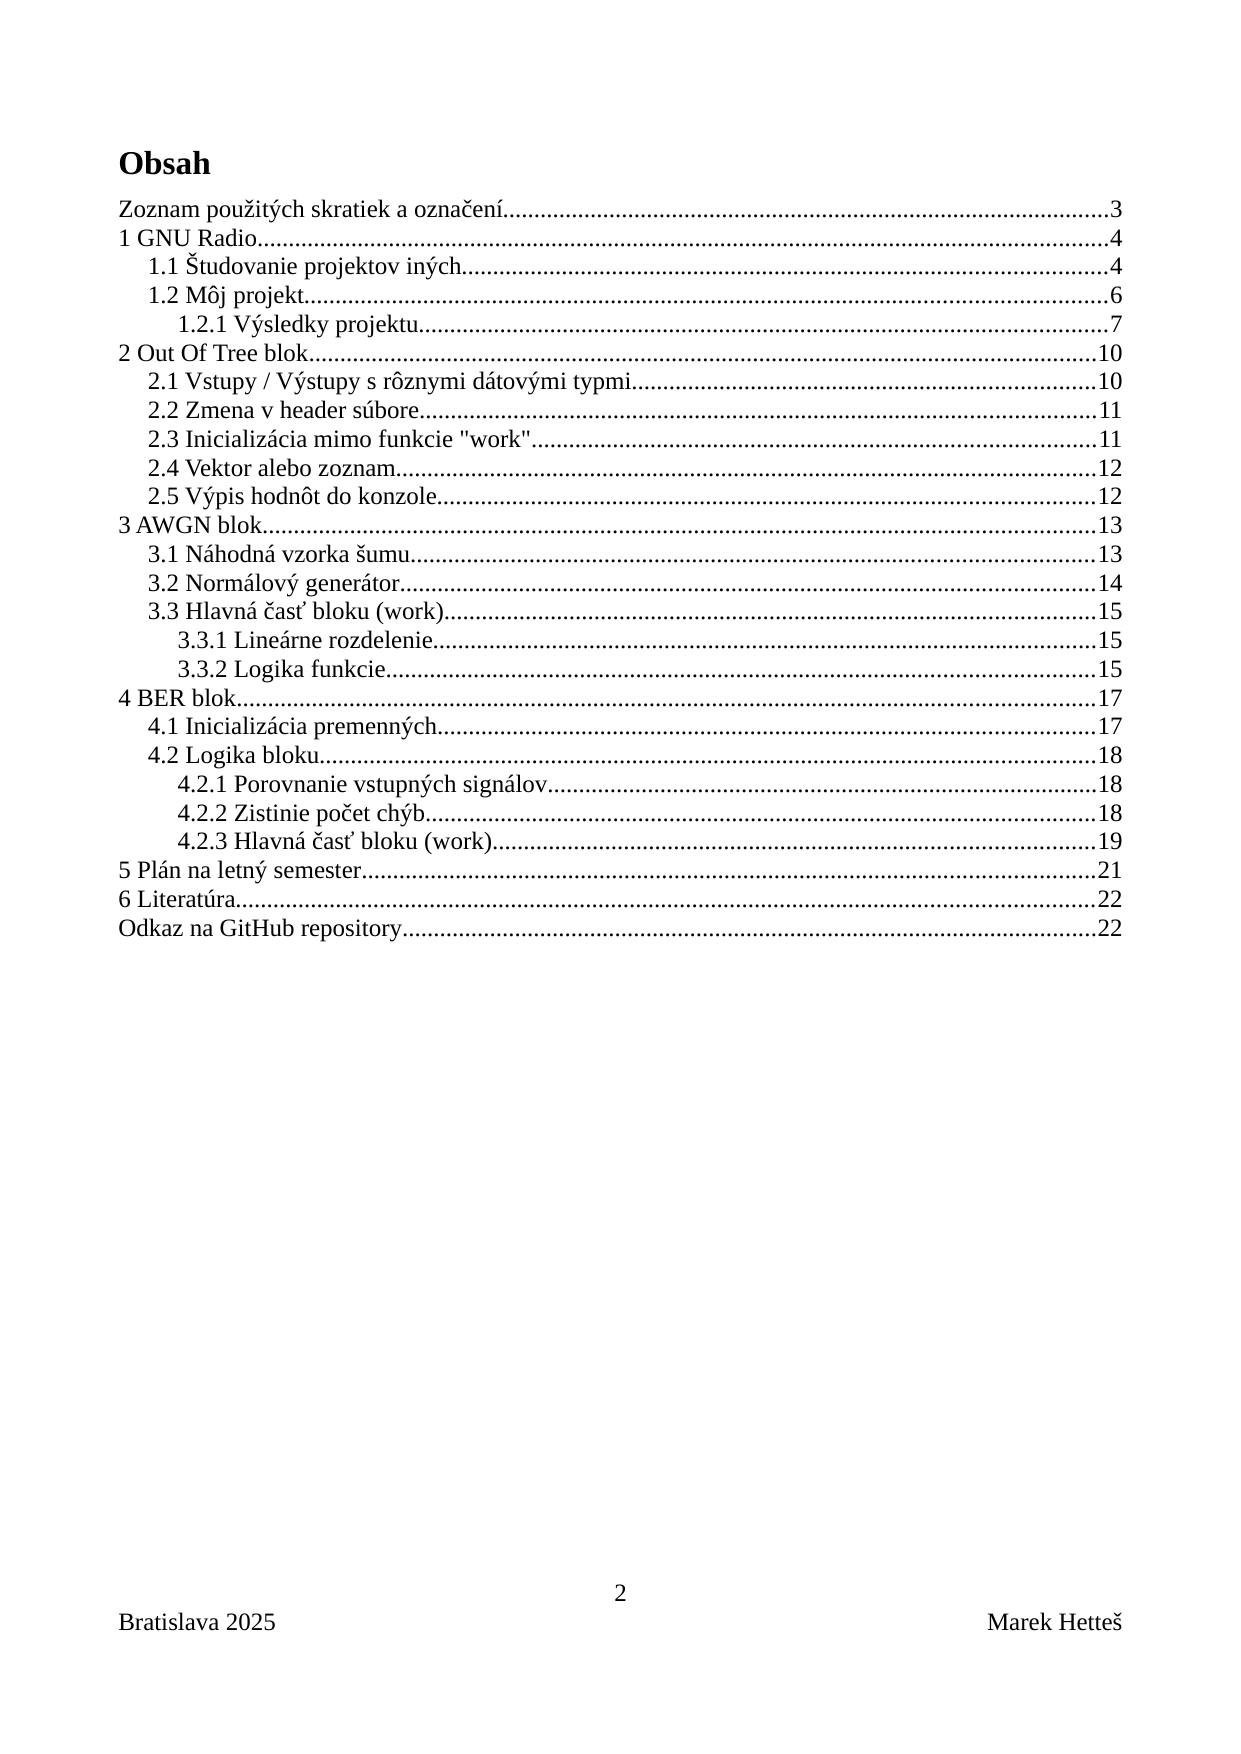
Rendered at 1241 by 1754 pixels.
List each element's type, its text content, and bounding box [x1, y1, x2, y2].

text 6 Literatúra 22 [118, 884, 1122, 913]
text 3.2 Normálový generátor 14 [148, 568, 1122, 596]
text 1.2.1 Výsledky projektu 7 [177, 309, 1122, 338]
text 4 BER blok 17 [118, 683, 1122, 711]
text 1.1 Študovanie projektov iných 4 [148, 251, 1122, 280]
text 3 AWGN blok 13 [118, 510, 1122, 539]
text 2 Out Of Tree blok 10 [118, 338, 1122, 366]
text 3.1 Náhodná vzorka šumu 13 [148, 539, 1122, 568]
text 3.3.2 Logika funkcie 15 [177, 654, 1122, 683]
text 5 Plán na letný semester 21 [118, 855, 1122, 884]
text 4.2 Logika bloku 18 [148, 740, 1122, 769]
text 3.3 Hlavná časť bloku (work) 15 [148, 596, 1122, 625]
text 2.5 Výpis hodnôt do konzole 12 [148, 481, 1122, 510]
text 2.2 Zmena v header súbore 11 [148, 395, 1122, 424]
text 4.2.3 Hlavná časť bloku (work) 19 [177, 826, 1122, 855]
text 2.3 Inicializácia mimo funkcie "work" 11 [148, 424, 1122, 453]
text 4.2.1 Porovnanie vstupných signálov 18 [177, 769, 1122, 798]
text Zoznam použitých skratiek a označení 3 [118, 194, 1122, 223]
text Odkaz na GitHub repository 22 [118, 913, 1122, 941]
text 2.4 Vektor alebo zoznam 12 [148, 453, 1122, 481]
text 3.3.1 Lineárne rozdelenie 15 [177, 625, 1122, 654]
text 1 GNU Radio 4 [118, 223, 1122, 251]
text 2.1 Vstupy / Výstupy s rôznymi dátovými typmi 10 [148, 366, 1122, 395]
subtitle Obsah [118, 143, 1122, 181]
text 4.1 Inicializácia premenných 17 [148, 711, 1122, 740]
text 1.2 Môj projekt 6 [148, 280, 1122, 309]
text 4.2.2 Zistinie počet chýb 18 [177, 798, 1122, 826]
